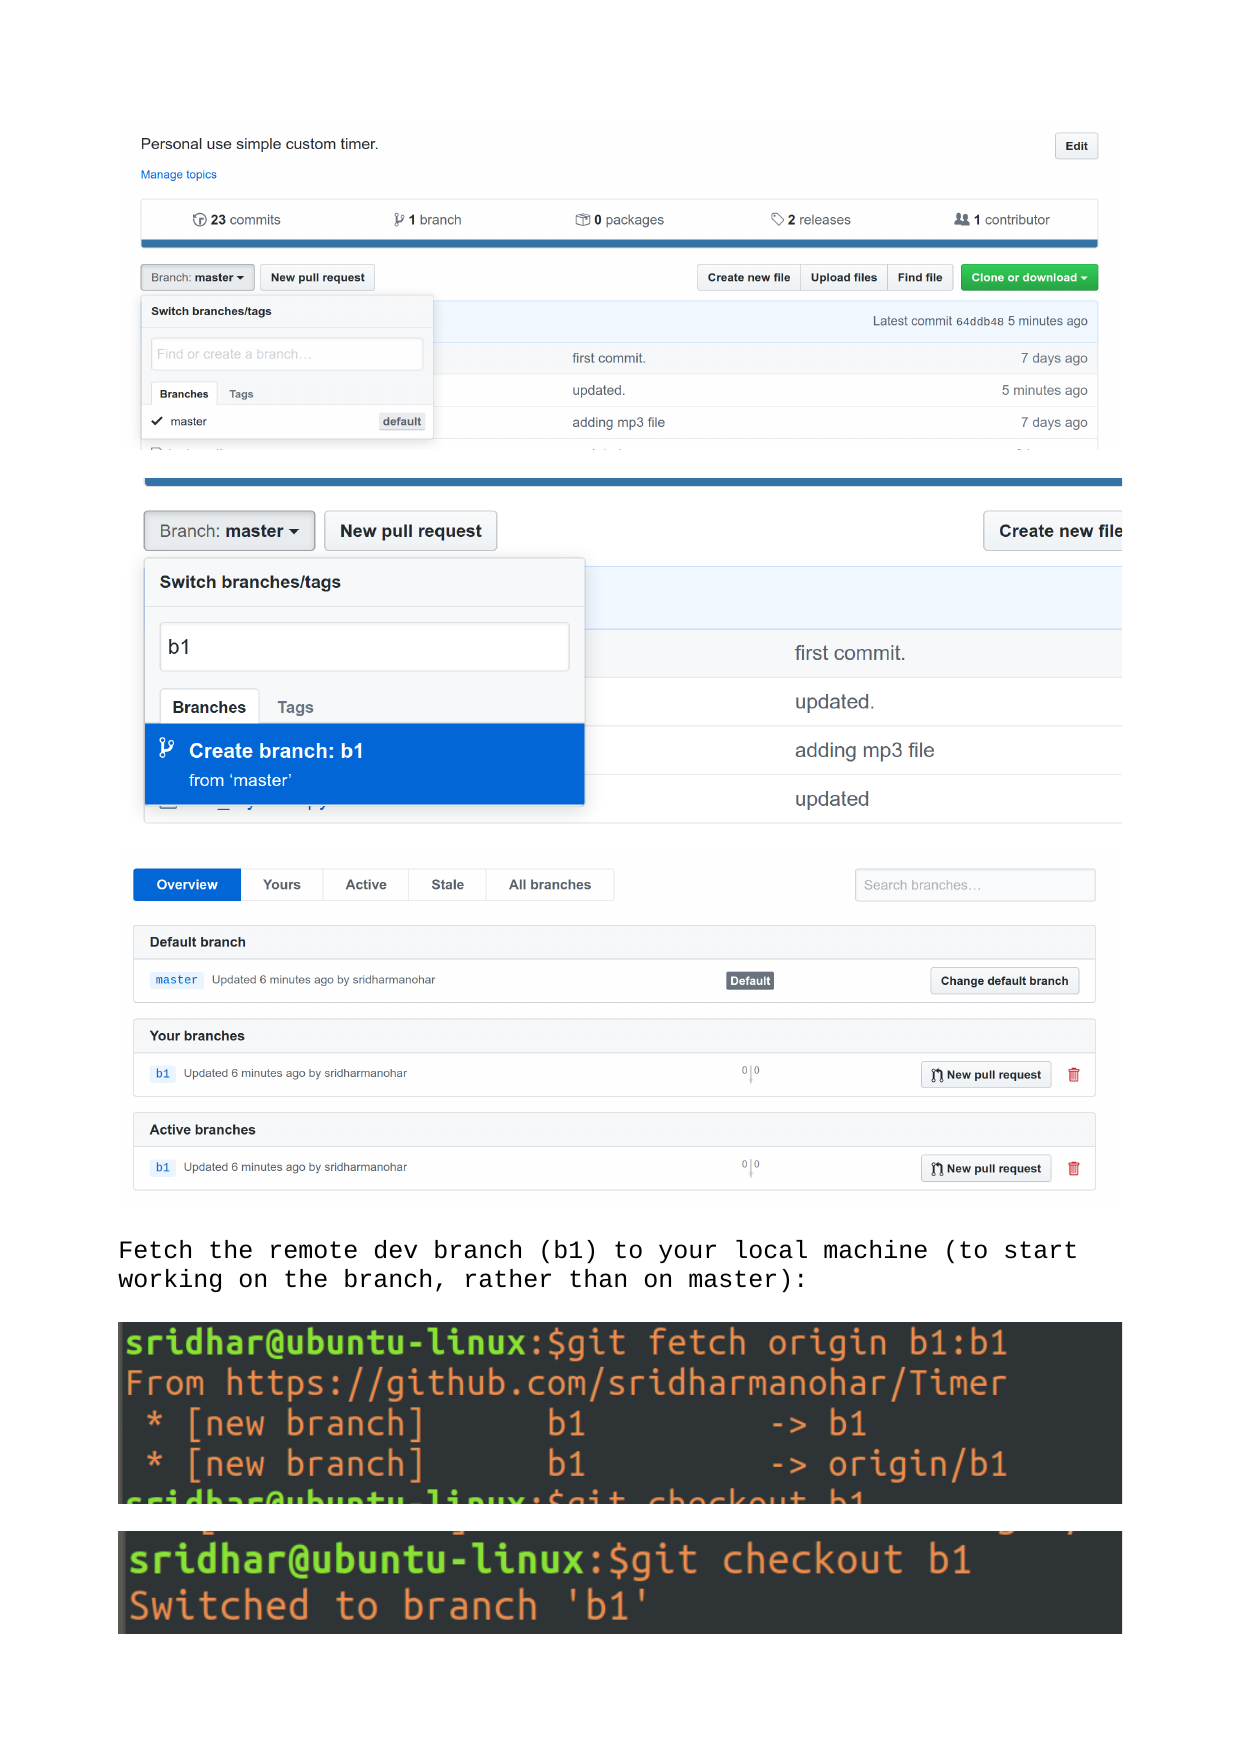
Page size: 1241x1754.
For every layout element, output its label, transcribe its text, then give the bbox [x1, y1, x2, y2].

picture [118, 118, 1123, 450]
picture [118, 478, 1123, 824]
picture [118, 1531, 1123, 1634]
picture [118, 851, 1123, 1210]
text Fetch the remote dev branch (b1) to your local machine (to start working on the branch, rather than on master): [118, 1238, 1122, 1294]
picture [118, 1322, 1123, 1504]
